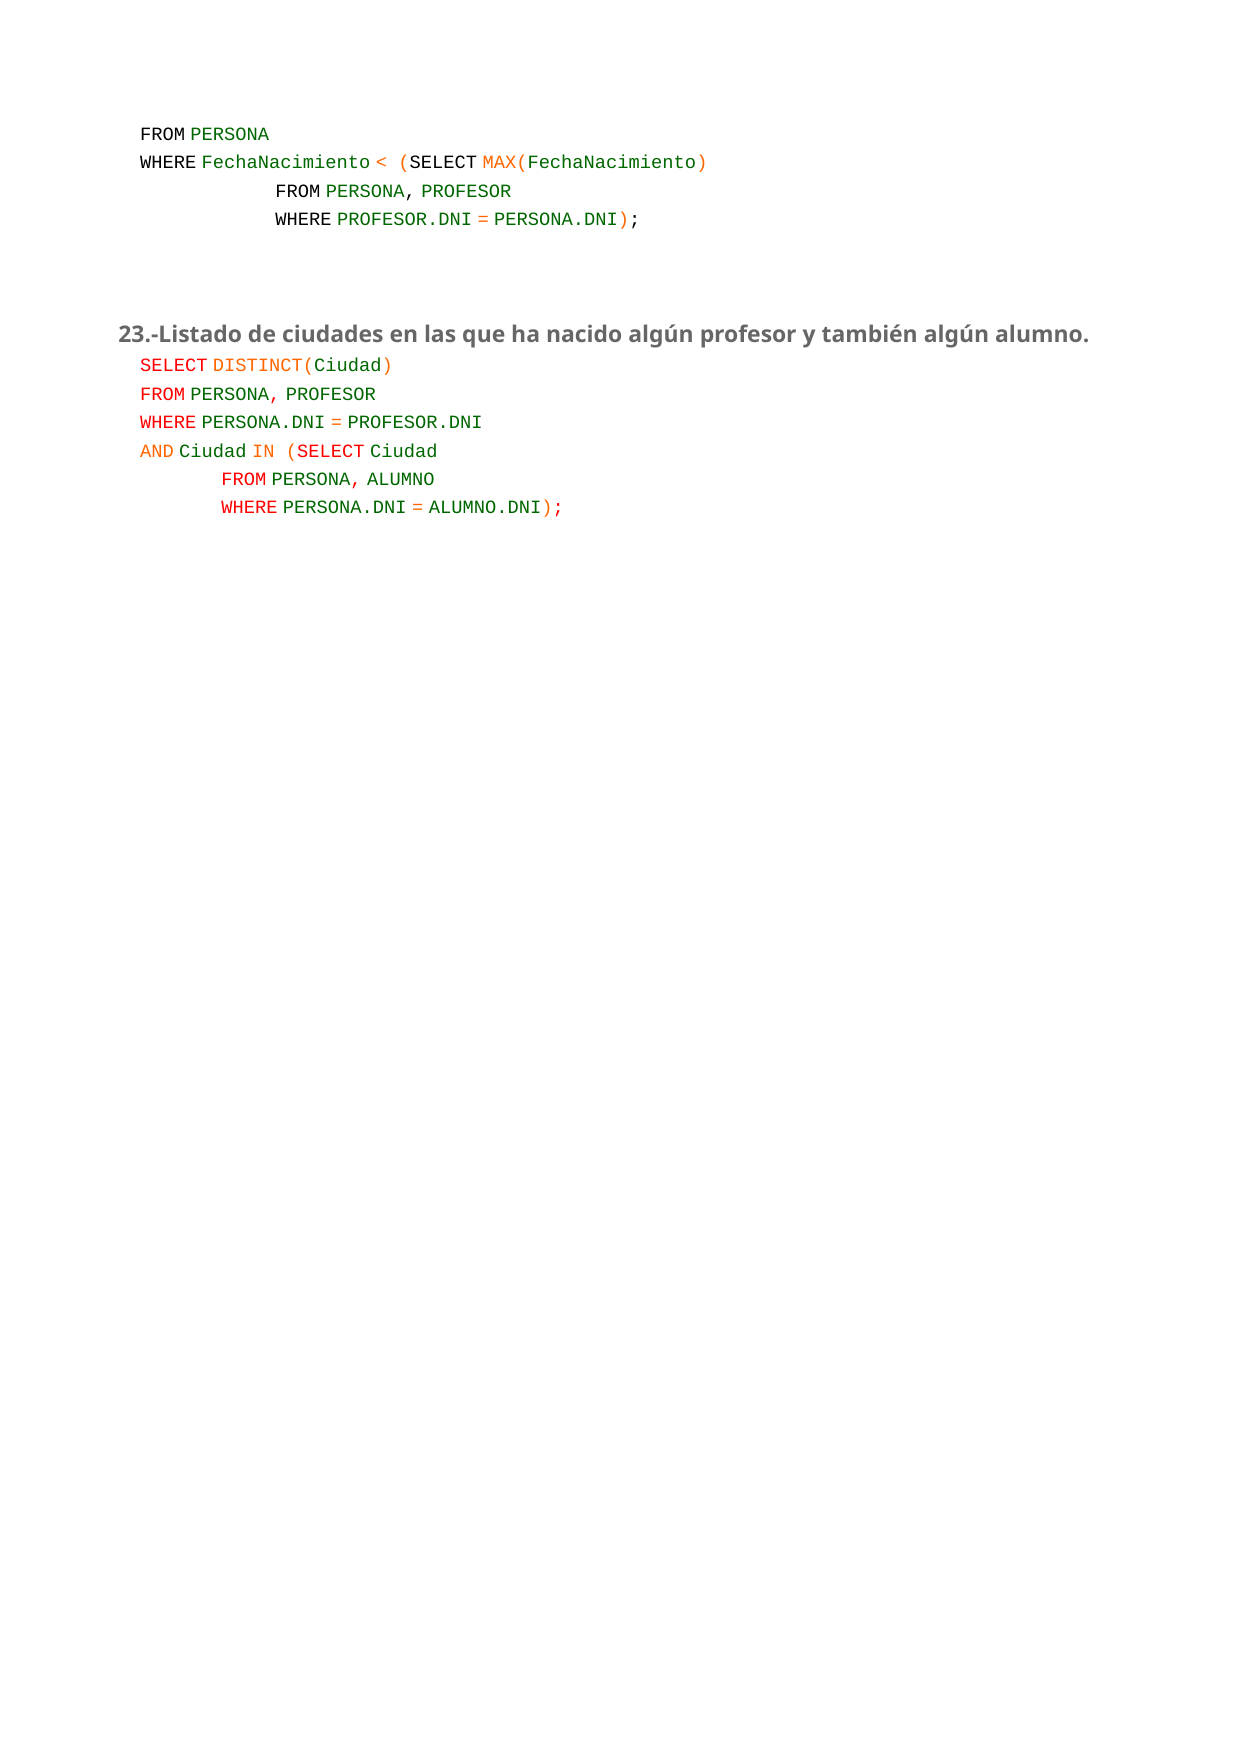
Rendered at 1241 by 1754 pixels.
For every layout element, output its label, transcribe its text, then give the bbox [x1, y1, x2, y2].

text AND Ciudad IN (SELECT Ciudad [118, 435, 1122, 463]
text WHERE PROFESOR.DNI = PERSONA.DNI); [118, 203, 1122, 232]
text WHERE FechaNacimiento < (SELECT MAX(FechaNacimiento) [118, 147, 1122, 175]
text 23.-Listado de ciudades en las que ha nacido algún profesor y también algún alumno. [118, 318, 1122, 349]
text WHERE PERSONA.DNI = PROFESOR.DNI [118, 406, 1122, 435]
text FROM PERSONA [118, 118, 1122, 147]
text SELECT DISTINCT(Ciudad) [118, 349, 1122, 378]
text WHERE PERSONA.DNI = ALUMNO.DNI); [118, 492, 1122, 520]
text FROM PERSONA, PROFESOR [118, 378, 1122, 406]
text FROM PERSONA, ALUMNO [118, 463, 1122, 492]
text FROM PERSONA, PROFESOR [118, 175, 1122, 203]
